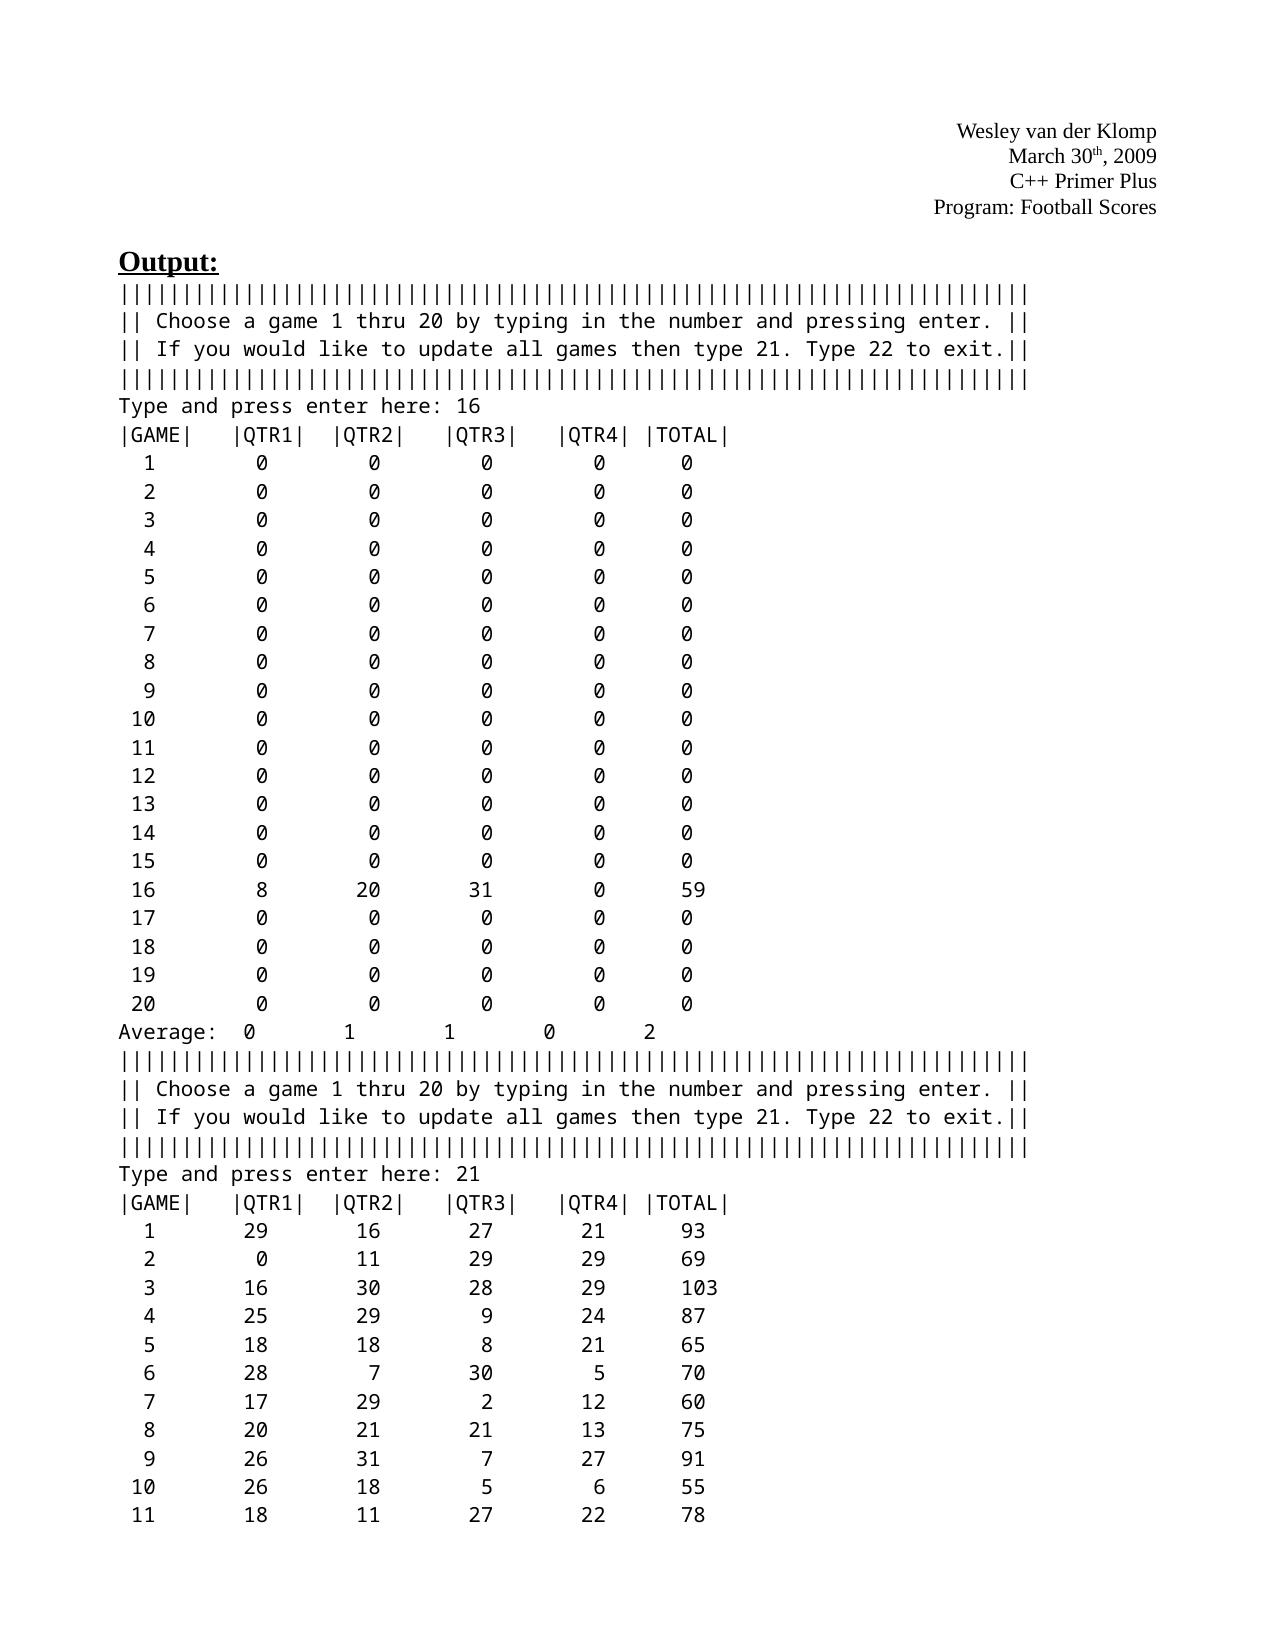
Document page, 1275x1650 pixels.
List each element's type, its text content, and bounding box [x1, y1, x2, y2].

text 5 18 18 8 21 65 [118, 1330, 1157, 1358]
text 11 0 0 0 0 0 [118, 733, 1157, 761]
text 3 16 30 28 29 103 [118, 1273, 1157, 1301]
text 4 25 29 9 24 87 [118, 1301, 1157, 1330]
text 6 28 7 30 5 70 [118, 1358, 1157, 1387]
text 6 0 0 0 0 0 [118, 591, 1157, 619]
text 8 0 0 0 0 0 [118, 647, 1157, 676]
text || Choose a game 1 thru 20 by typing in the number and pressing enter. || [118, 306, 1157, 334]
text Type and press enter here: 21 [118, 1159, 1157, 1188]
text 10 0 0 0 0 0 [118, 704, 1157, 733]
text 14 0 0 0 0 0 [118, 818, 1157, 846]
text 16 8 20 31 0 59 [118, 875, 1157, 903]
text March 30th, 2009 [118, 143, 1157, 168]
text Type and press enter here: 16 [118, 391, 1157, 420]
text 20 0 0 0 0 0 [118, 989, 1157, 1017]
text C++ Primer Plus [118, 168, 1157, 194]
text || If you would like to update all games then type 21. Type 22 to exit.|| [118, 334, 1157, 363]
text ||||||||||||||||||||||||||||||||||||||||||||||||||||||||||||||||||||||||| [118, 363, 1157, 391]
text 3 0 0 0 0 0 [118, 505, 1157, 534]
text 9 0 0 0 0 0 [118, 676, 1157, 704]
text 17 0 0 0 0 0 [118, 903, 1157, 932]
text 7 17 29 2 12 60 [118, 1387, 1157, 1415]
text ||||||||||||||||||||||||||||||||||||||||||||||||||||||||||||||||||||||||| [118, 278, 1157, 306]
text Wesley van der Klomp [118, 118, 1157, 143]
text 1 0 0 0 0 0 [118, 448, 1157, 477]
text 5 0 0 0 0 0 [118, 562, 1157, 591]
text 10 26 18 5 6 55 [118, 1472, 1157, 1501]
text Average: 0 1 1 0 2 [118, 1017, 1157, 1046]
text 8 20 21 21 13 75 [118, 1415, 1157, 1444]
text 11 18 11 27 22 78 [118, 1501, 1157, 1529]
text 2 0 11 29 29 69 [118, 1244, 1157, 1273]
text 2 0 0 0 0 0 [118, 477, 1157, 505]
text 1 29 16 27 21 93 [118, 1216, 1157, 1244]
text || Choose a game 1 thru 20 by typing in the number and pressing enter. || [118, 1074, 1157, 1102]
text ||||||||||||||||||||||||||||||||||||||||||||||||||||||||||||||||||||||||| [118, 1131, 1157, 1159]
text ||||||||||||||||||||||||||||||||||||||||||||||||||||||||||||||||||||||||| [118, 1046, 1157, 1074]
text Program: Football Scores [118, 194, 1157, 219]
text 9 26 31 7 27 91 [118, 1444, 1157, 1472]
text Output: [118, 244, 1157, 278]
text 15 0 0 0 0 0 [118, 846, 1157, 875]
text 12 0 0 0 0 0 [118, 761, 1157, 789]
text 19 0 0 0 0 0 [118, 960, 1157, 989]
text 4 0 0 0 0 0 [118, 534, 1157, 562]
text || If you would like to update all games then type 21. Type 22 to exit.|| [118, 1102, 1157, 1131]
text 13 0 0 0 0 0 [118, 789, 1157, 818]
text |GAME| |QTR1| |QTR2| |QTR3| |QTR4| |TOTAL| [118, 1188, 1157, 1216]
text 7 0 0 0 0 0 [118, 619, 1157, 647]
text |GAME| |QTR1| |QTR2| |QTR3| |QTR4| |TOTAL| [118, 420, 1157, 448]
text 18 0 0 0 0 0 [118, 932, 1157, 960]
